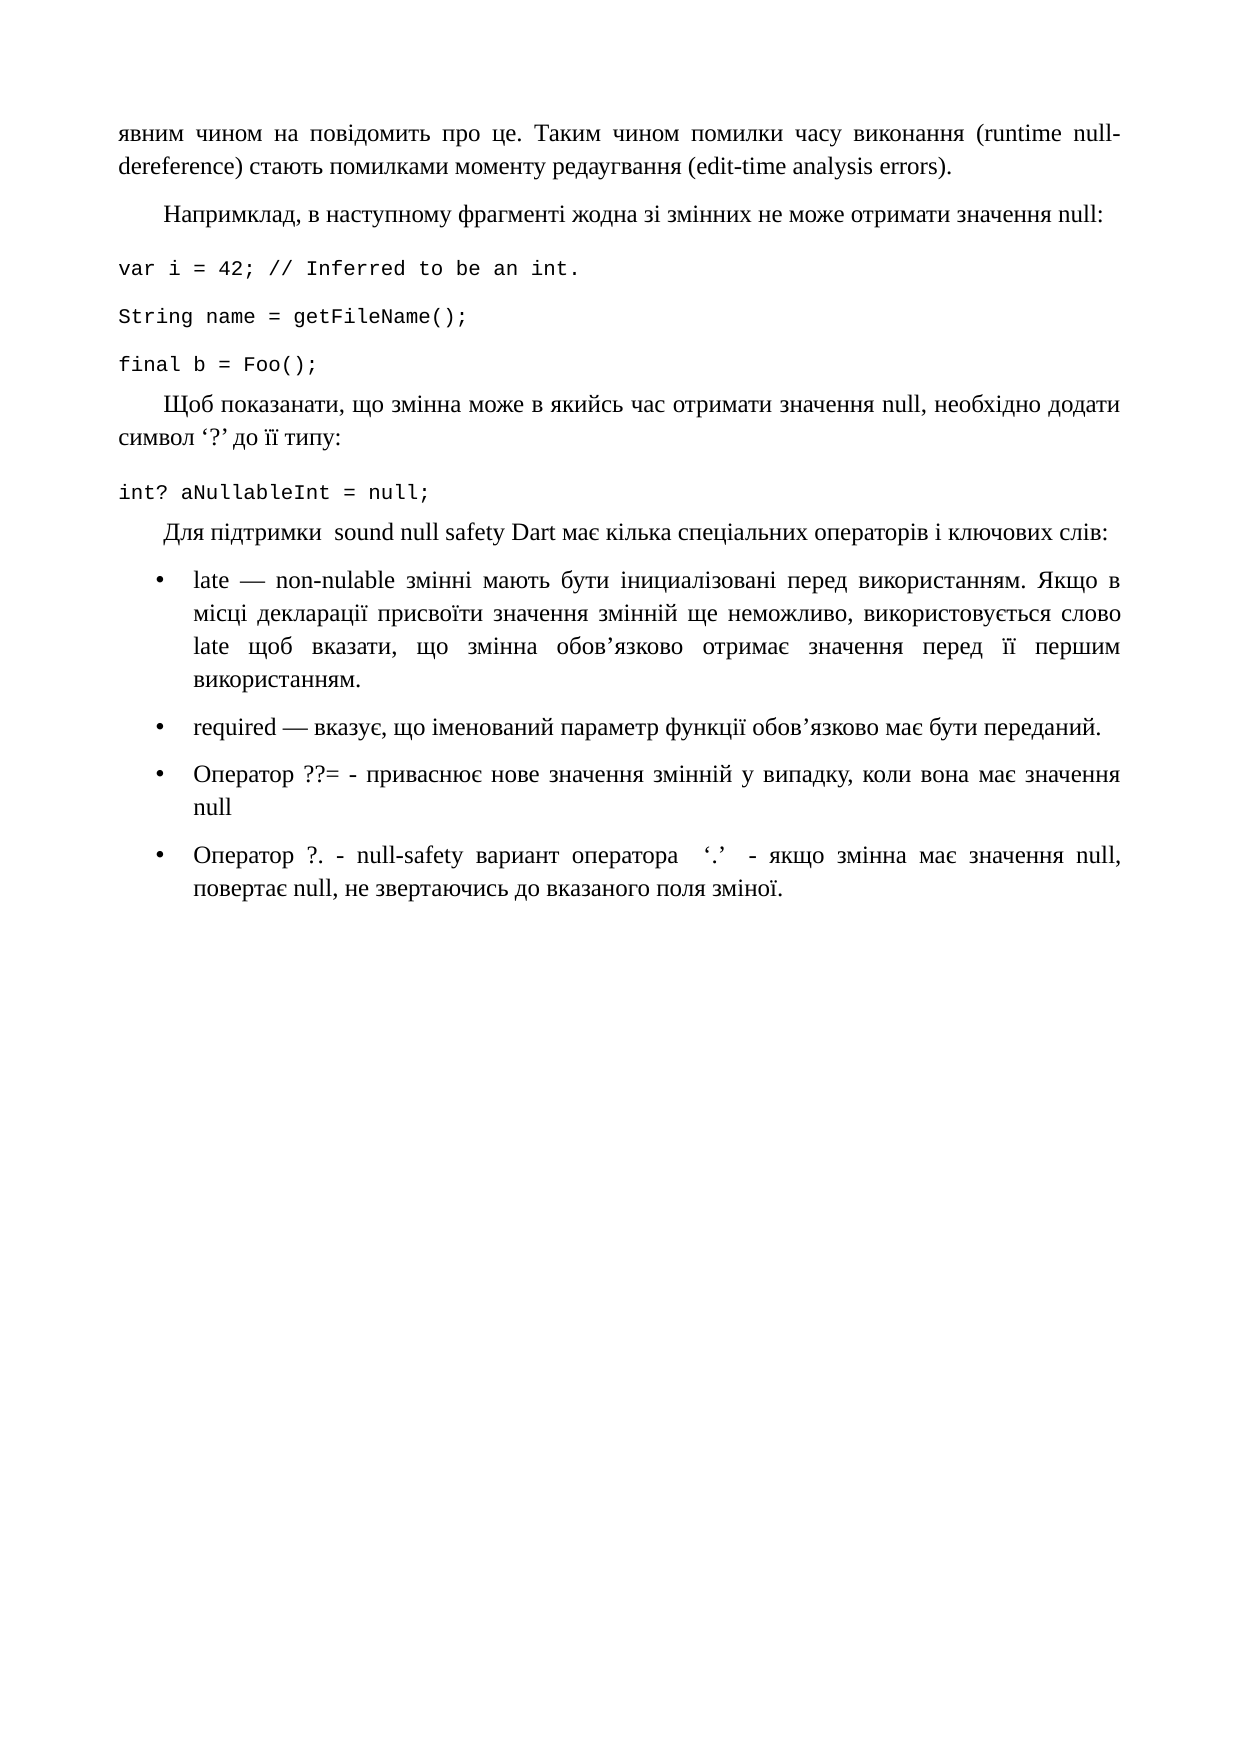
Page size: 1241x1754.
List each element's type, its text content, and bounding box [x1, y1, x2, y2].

text Напримклад, в наступному фрагменті жодна зі змінних не може отримати значення null: [118, 199, 1122, 227]
list required — вказує, що іменований параметр функції обов’язково має бути переданий. [156, 712, 1122, 740]
text int? aNullableInt = null; [118, 482, 1122, 505]
list late — non-nulable змінні мають бути інициалізовані перед використанням. Якщо в місці декларації присвоїти значення змінній ще неможливо, використовується слово late щоб вказати, що змінна обов’язково отримає значення перед її першим використанням. [156, 565, 1122, 693]
text Щоб показанати, що змінна може в якийсь час отримати значення null, необхідно додати символ ‘?’ до її типу: [118, 389, 1122, 451]
text явним чином на повідомить про це. Таким чином помилки часу виконання (runtime null-dereference) стають помилками моменту редаугвання (edit-time analysis errors). [118, 118, 1122, 180]
text String name = getFileName(); [118, 306, 1122, 329]
list Оператор ?. - null-safety вариант оператора ‘.’ - якщо змінна має значення null, повертає null, не звертаючись до вказаного поля зміної. [156, 840, 1122, 902]
text var i = 42; // Inferred to be an int. [118, 258, 1122, 282]
list Оператор ??= - приваснює нове значення змінній у випадку, коли вона має значення null [156, 759, 1122, 821]
text final b = Foo(); [118, 353, 1122, 377]
text Для підтримки sound null safety Dart має кілька спеціальних операторів і ключових слів: [118, 517, 1122, 546]
